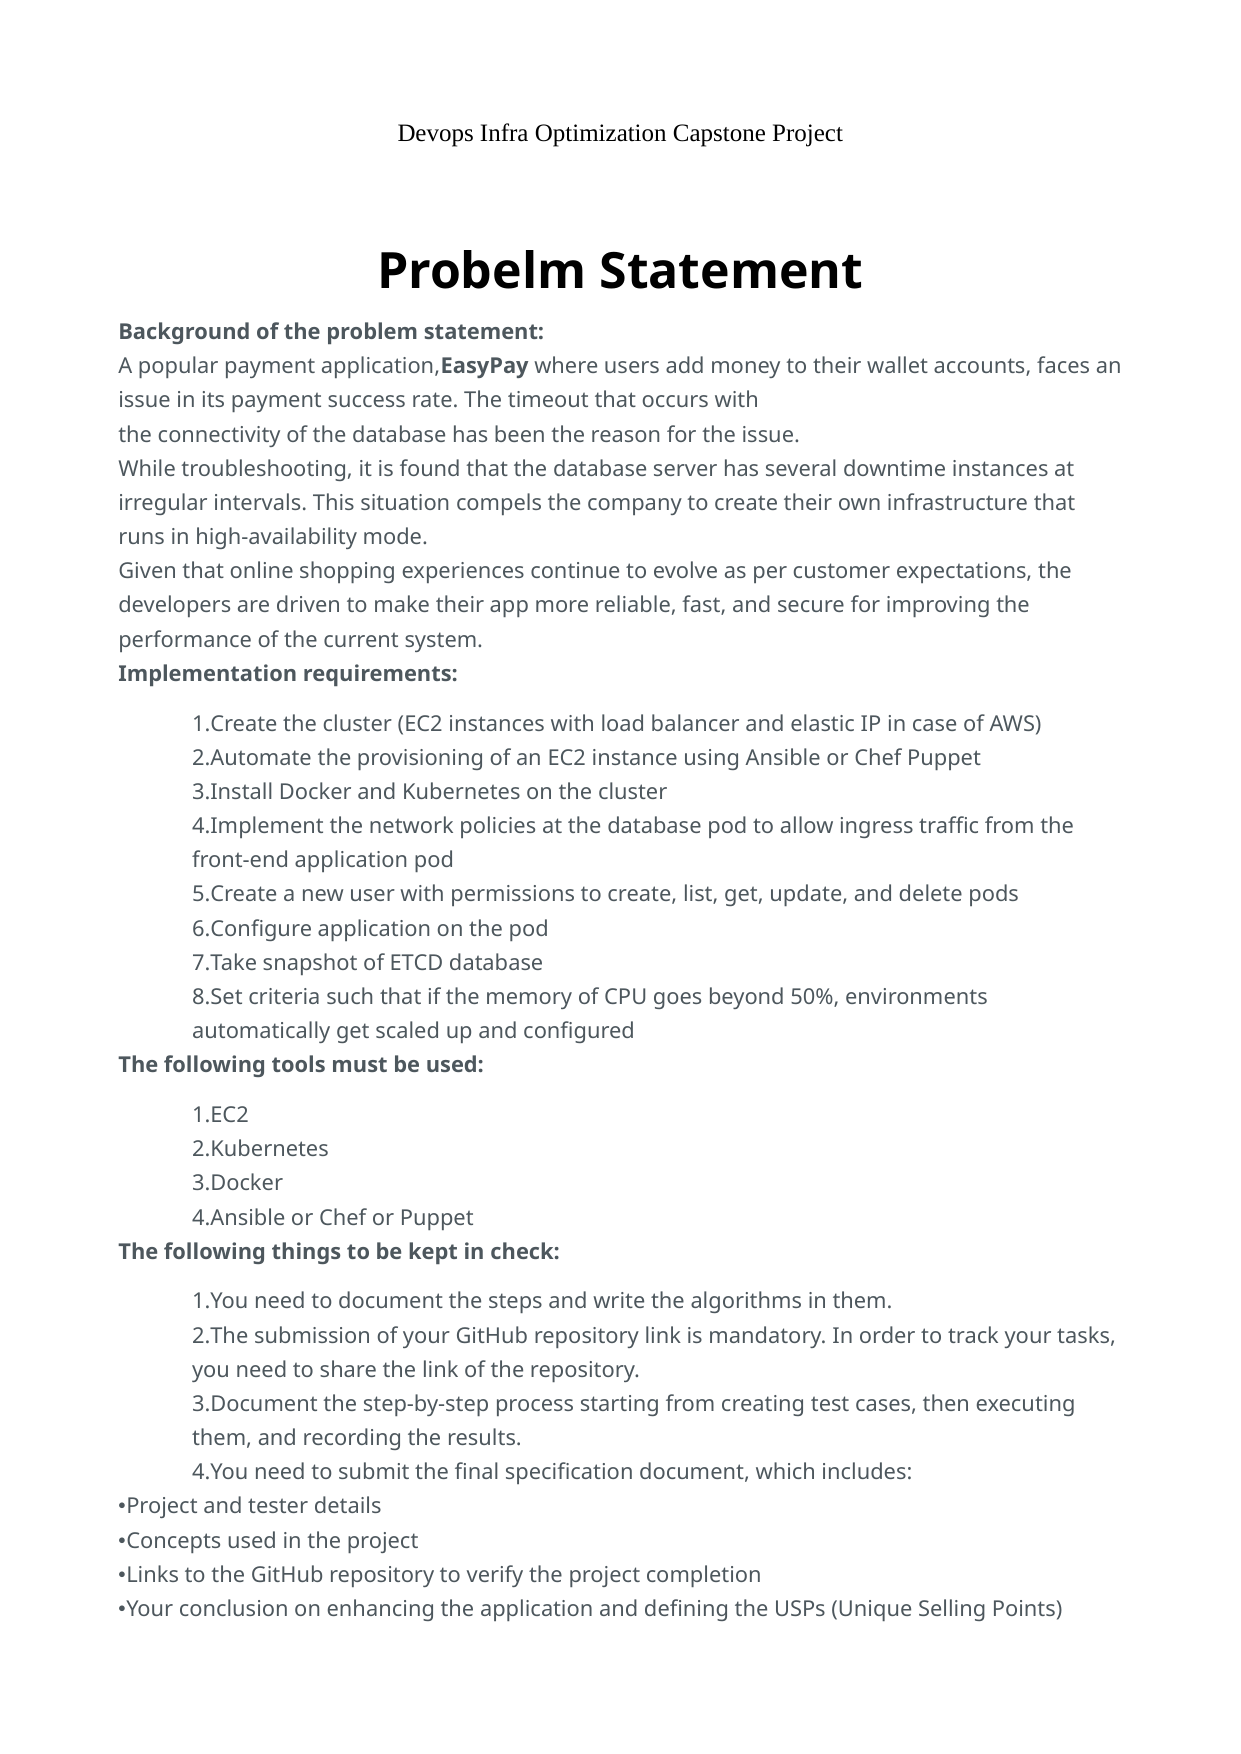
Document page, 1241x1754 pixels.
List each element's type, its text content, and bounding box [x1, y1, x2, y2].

list You need to submit the final specification document, which includes: [118, 1456, 1122, 1486]
list Project and tester details [118, 1491, 1122, 1520]
list Concepts used in the project [118, 1525, 1122, 1554]
text Implementation requirements: [118, 658, 1122, 688]
list Set criteria such that if the memory of CPU goes beyond 50%, environments automatically get scaled up and configured [118, 981, 1122, 1045]
list Links to the GitHub repository to verify the project completion [118, 1559, 1122, 1589]
list Create a new user with permissions to create, list, get, update, and delete pods [118, 878, 1122, 908]
list Docker [118, 1167, 1122, 1197]
list Implement the network policies at the database pod to allow ingress traffic from the front-end application pod [118, 810, 1122, 874]
list EC2 [118, 1099, 1122, 1129]
subtitle Probelm Statement [118, 236, 1122, 304]
list Your conclusion on enhancing the application and defining the USPs (Unique Selling Points) [118, 1593, 1122, 1623]
list You need to document the steps and write the algorithms in them. [118, 1286, 1122, 1315]
list Automate the provisioning of an EC2 instance using Ansible or Chef Puppet [118, 742, 1122, 772]
list Take snapshot of ETCD database [118, 947, 1122, 977]
text The following things to be kept in check: [118, 1236, 1122, 1266]
list Install Docker and Kubernetes on the cluster [118, 776, 1122, 806]
text The following tools must be used: [118, 1049, 1122, 1079]
list Configure application on the pod [118, 913, 1122, 942]
list Document the step-by-step process starting from creating test cases, then executing them, and recording the results. [118, 1388, 1122, 1452]
list The submission of your GitHub repository link is mandatory. In order to track your tasks, you need to share the link of the repository. [118, 1320, 1122, 1384]
text Background of the problem statement: A popular payment application,EasyPay where users add money to their wallet accounts, faces an issue in its payment success rate. The timeout that occurs with the connectivity of the database has been the reason for the issue. While troubleshooting, it is found that the database server has several downtime instances at irregular intervals. This situation compels the company to create their own infrastructure that runs in high-availability mode. Given that online shopping experiences continue to evolve as per customer expectations, the developers are driven to make their app more reliable, fast, and secure for improving the performance of the current system. [118, 316, 1122, 653]
list Kubernetes [118, 1133, 1122, 1163]
list Create the cluster (EC2 instances with load balancer and elastic IP in case of AWS) [118, 708, 1122, 737]
list Ansible or Chef or Puppet [118, 1202, 1122, 1231]
